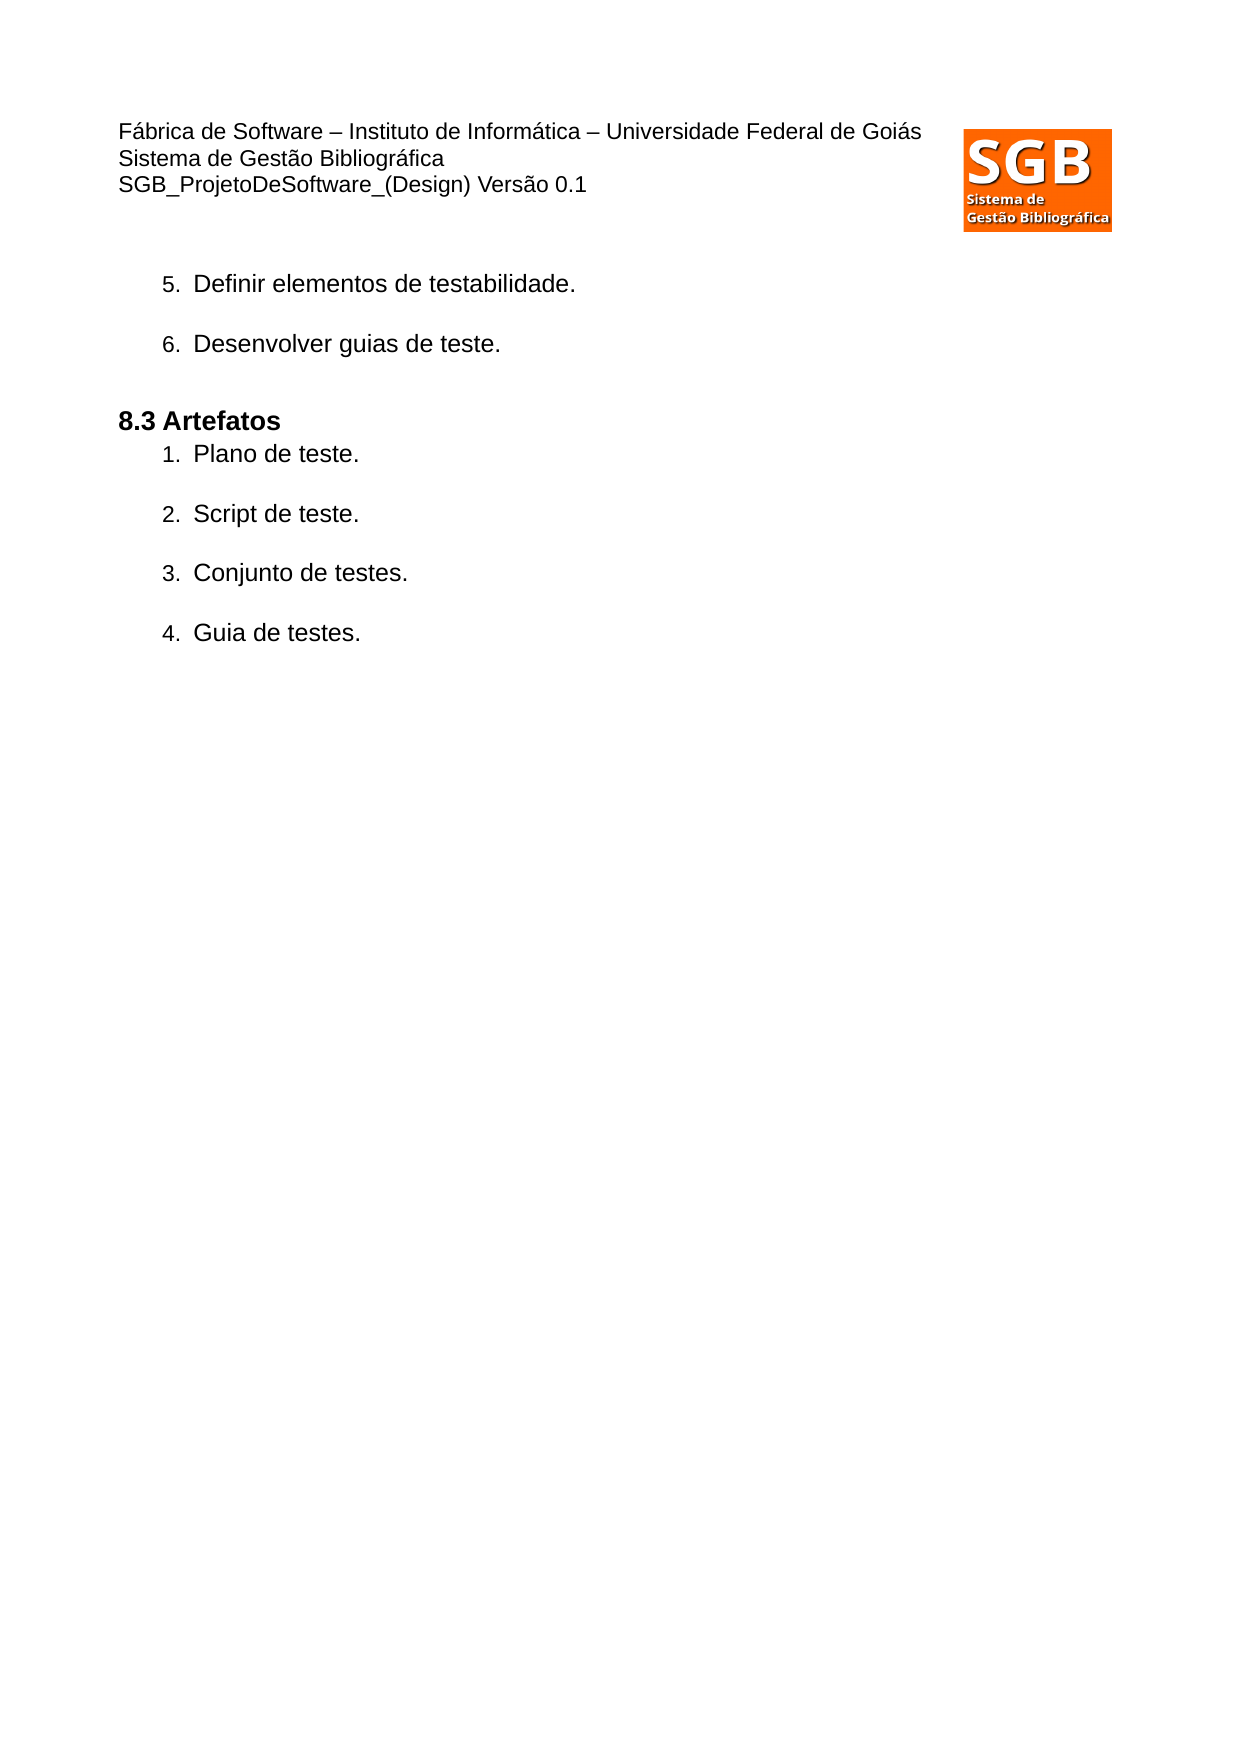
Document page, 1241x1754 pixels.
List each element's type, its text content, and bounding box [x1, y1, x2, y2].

list Desenvolver guias de teste. [156, 329, 1122, 358]
subtitle 8.3 Artefatos [118, 405, 1122, 437]
list Definir elementos de testabilidade. [156, 269, 1122, 298]
picture [963, 129, 1112, 232]
list Script de teste. [156, 499, 1122, 527]
list Conjunto de testes. [156, 558, 1122, 587]
list Guia de testes. [156, 618, 1122, 647]
list Plano de teste. [156, 439, 1122, 468]
